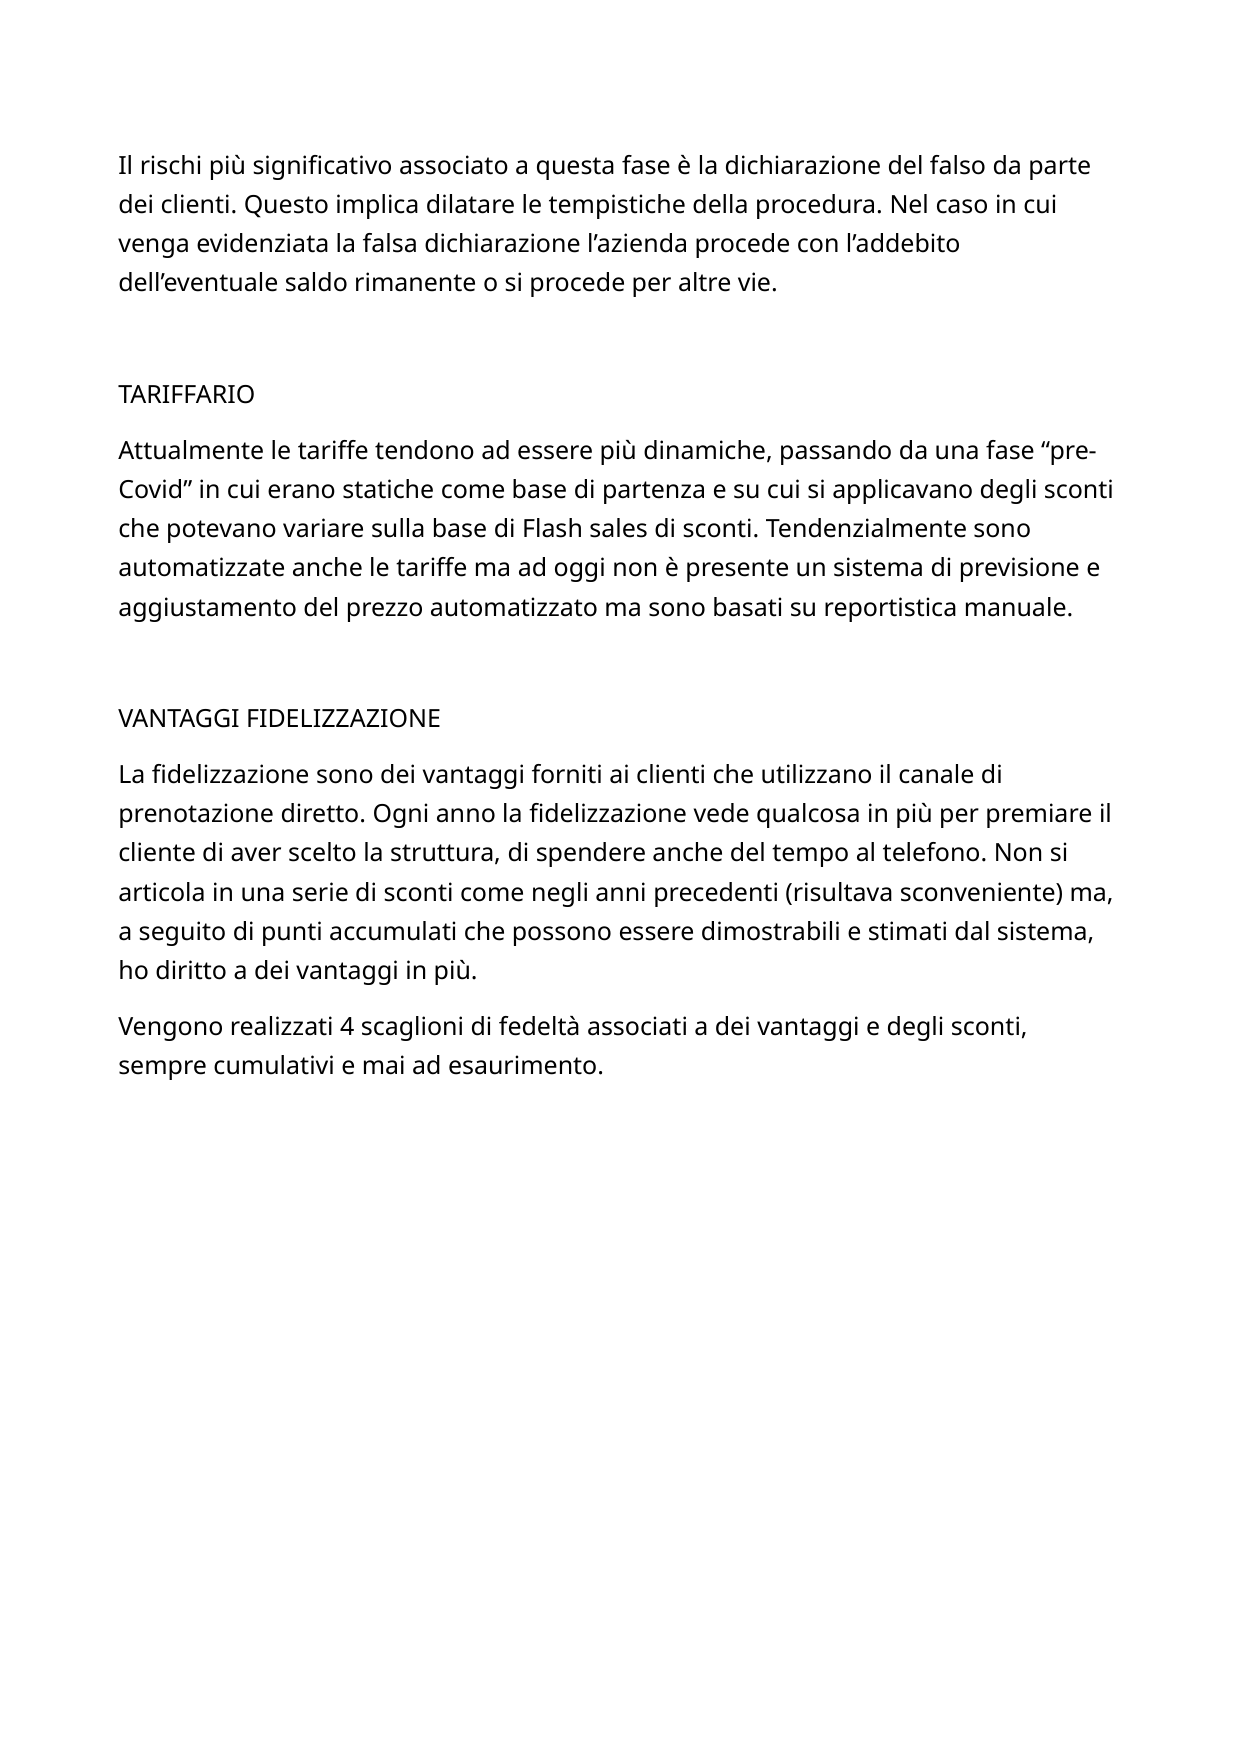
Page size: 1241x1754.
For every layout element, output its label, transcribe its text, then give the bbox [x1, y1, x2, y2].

text Vengono realizzati 4 scaglioni di fedeltà associati a dei vantaggi e degli sconti, sempre cumulativi e mai ad esaurimento. [118, 1008, 1122, 1082]
text TARIFFARIO [118, 377, 1122, 411]
text VANTAGGI FIDELIZZAZIONE [118, 701, 1122, 735]
text La fidelizzazione sono dei vantaggi forniti ai clienti che utilizzano il canale di prenotazione diretto. Ogni anno la fidelizzazione vede qualcosa in più per premiare il cliente di aver scelto la struttura, di spendere anche del tempo al telefono. Non si articola in una serie di sconti come negli anni precedenti (risultava sconveniente) ma, a seguito di punti accumulati che possono essere dimostrabili e stimati dal sistema, ho diritto a dei vantaggi in più. [118, 757, 1122, 987]
text Attualmente le tariffe tendono ad essere più dinamiche, passando da una fase “pre-Covid” in cui erano statiche come base di partenza e su cui si applicavano degli sconti che potevano variare sulla base di Flash sales di sconti. Tendenzialmente sono automatizzate anche le tariffe ma ad oggi non è presente un sistema di previsione e aggiustamento del prezzo automatizzato ma sono basati su reportistica manuale. [118, 433, 1122, 623]
text Il rischi più significativo associato a questa fase è la dichiarazione del falso da parte dei clienti. Questo implica dilatare le tempistiche della procedura. Nel caso in cui venga evidenziata la falsa dichiarazione l’azienda procede con l’addebito dell’eventuale saldo rimanente o si procede per altre vie. [118, 148, 1122, 299]
